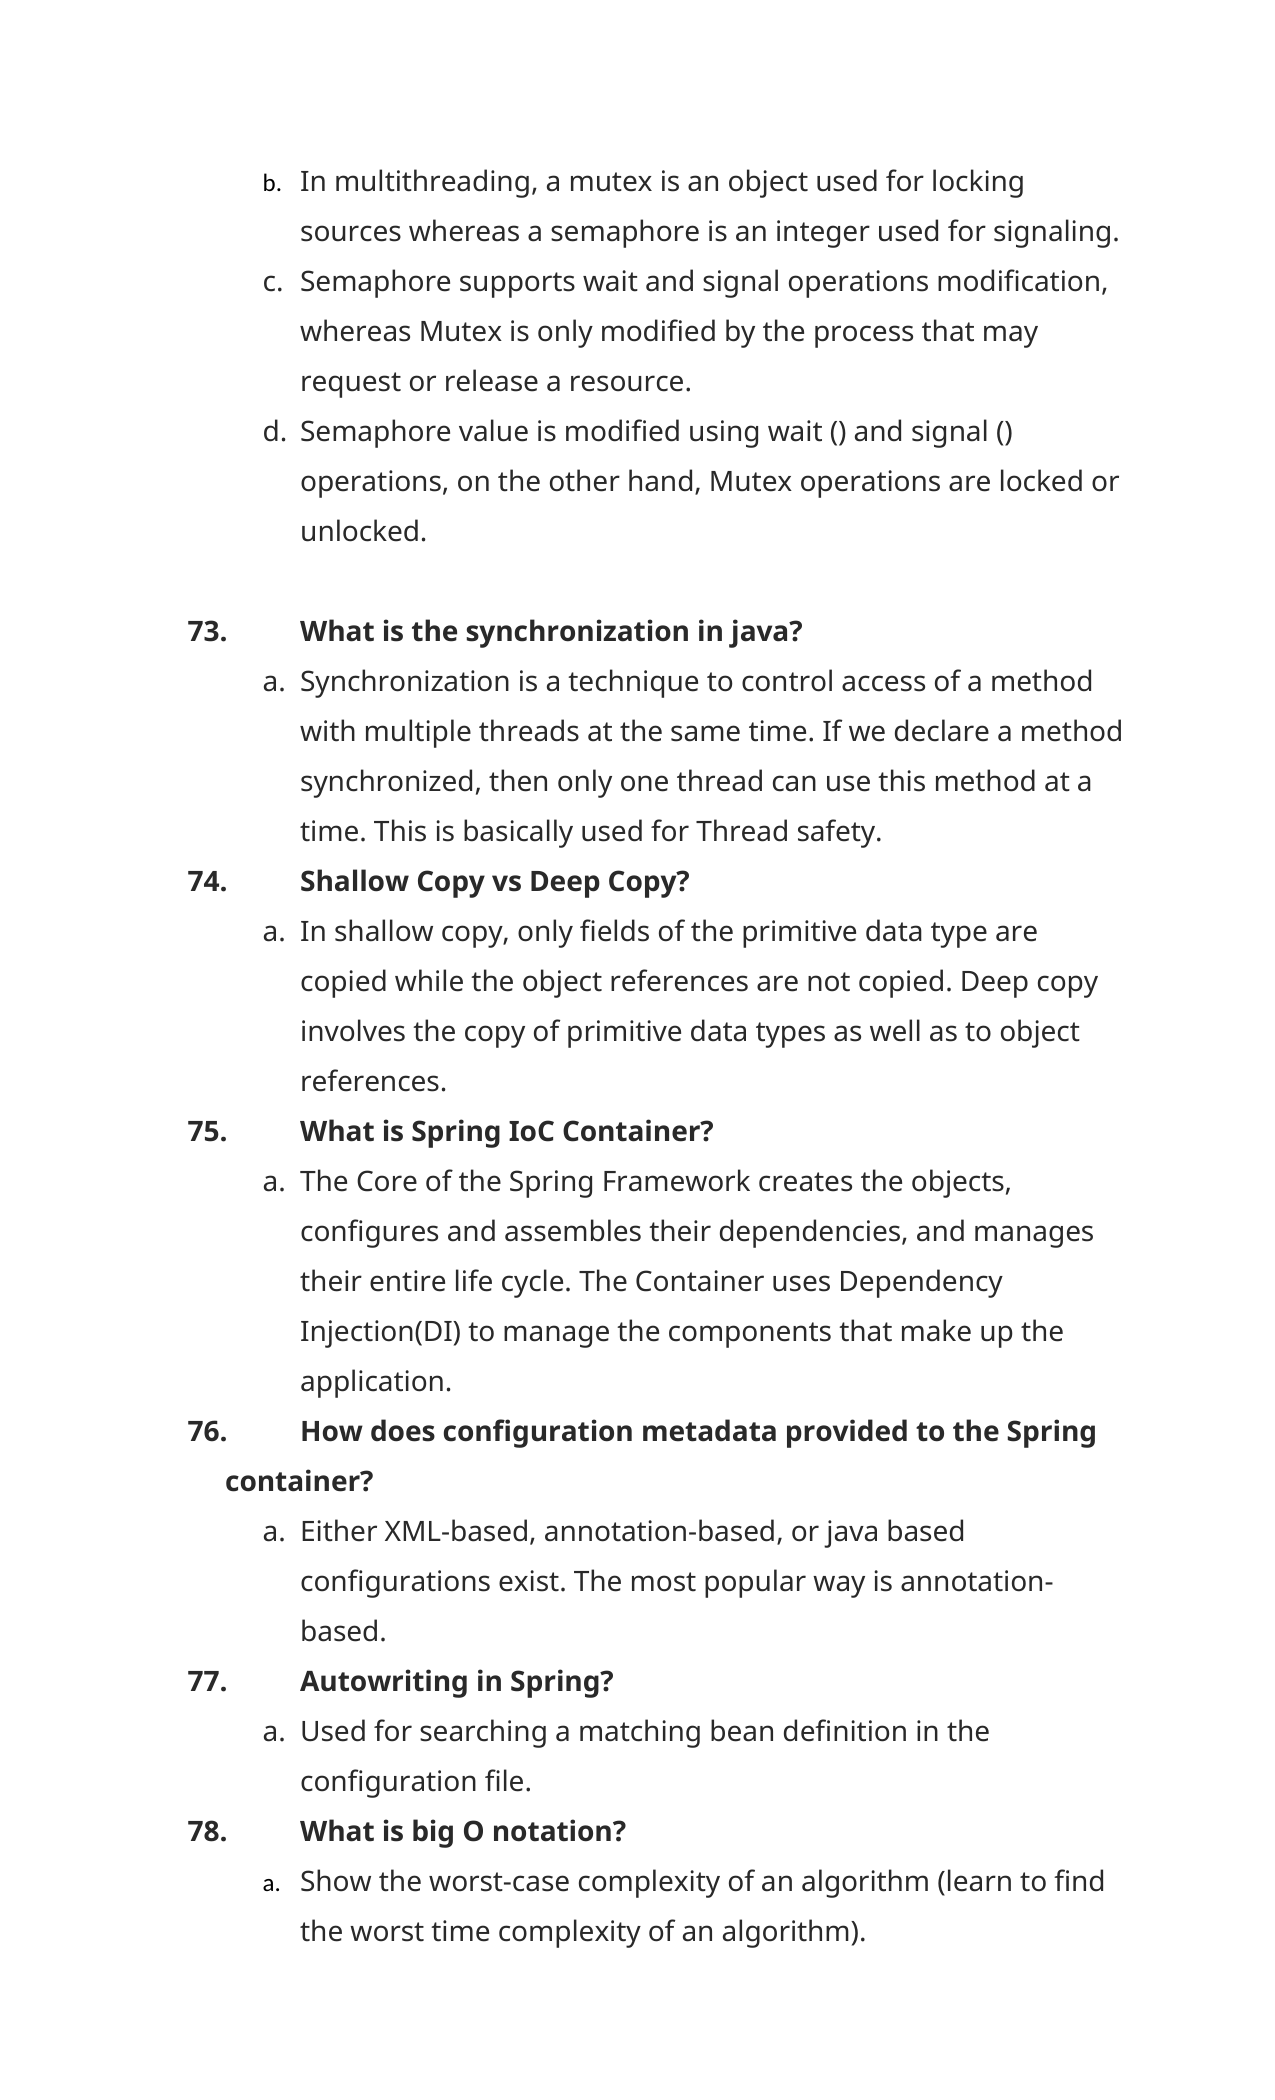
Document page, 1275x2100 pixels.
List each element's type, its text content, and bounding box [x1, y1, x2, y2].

list Autowriting in Spring? [187, 1650, 1125, 1700]
list Used for searching a matching bean definition in the configuration file. [262, 1700, 1125, 1800]
list What is the synchronization in java? [187, 600, 1125, 650]
list How does configuration metadata provided to the Spring container? [187, 1400, 1125, 1500]
list Shallow Copy vs Deep Copy? [187, 850, 1125, 900]
list In multithreading, a mutex is an object used for locking sources whereas a semaphore is an integer used for signaling. [262, 150, 1125, 250]
list Semaphore supports wait and signal operations modification, whereas Mutex is only modified by the process that may request or release a resource. [262, 250, 1125, 400]
list What is Spring IoC Container? [187, 1100, 1125, 1150]
list In shallow copy, only fields of the primitive data type are copied while the object references are not copied. Deep copy involves the copy of primitive data types as well as to object references. [262, 900, 1125, 1100]
list Semaphore value is modified using wait () and signal () operations, on the other hand, Mutex operations are locked or unlocked. [262, 400, 1125, 550]
list Show the worst-case complexity of an algorithm (learn to find the worst time complexity of an algorithm). [262, 1850, 1125, 1950]
list What is big O notation? [187, 1800, 1125, 1850]
list The Core of the Spring Framework creates the objects, configures and assembles their dependencies, and manages their entire life cycle. The Container uses Dependency Injection(DI) to manage the components that make up the application. [262, 1150, 1125, 1400]
list Either XML-based, annotation-based, or java based configurations exist. The most popular way is annotation-based. [262, 1500, 1125, 1650]
list Synchronization is a technique to control access of a method with multiple threads at the same time. If we declare a method synchronized, then only one thread can use this method at a time. This is basically used for Thread safety. [262, 650, 1125, 850]
